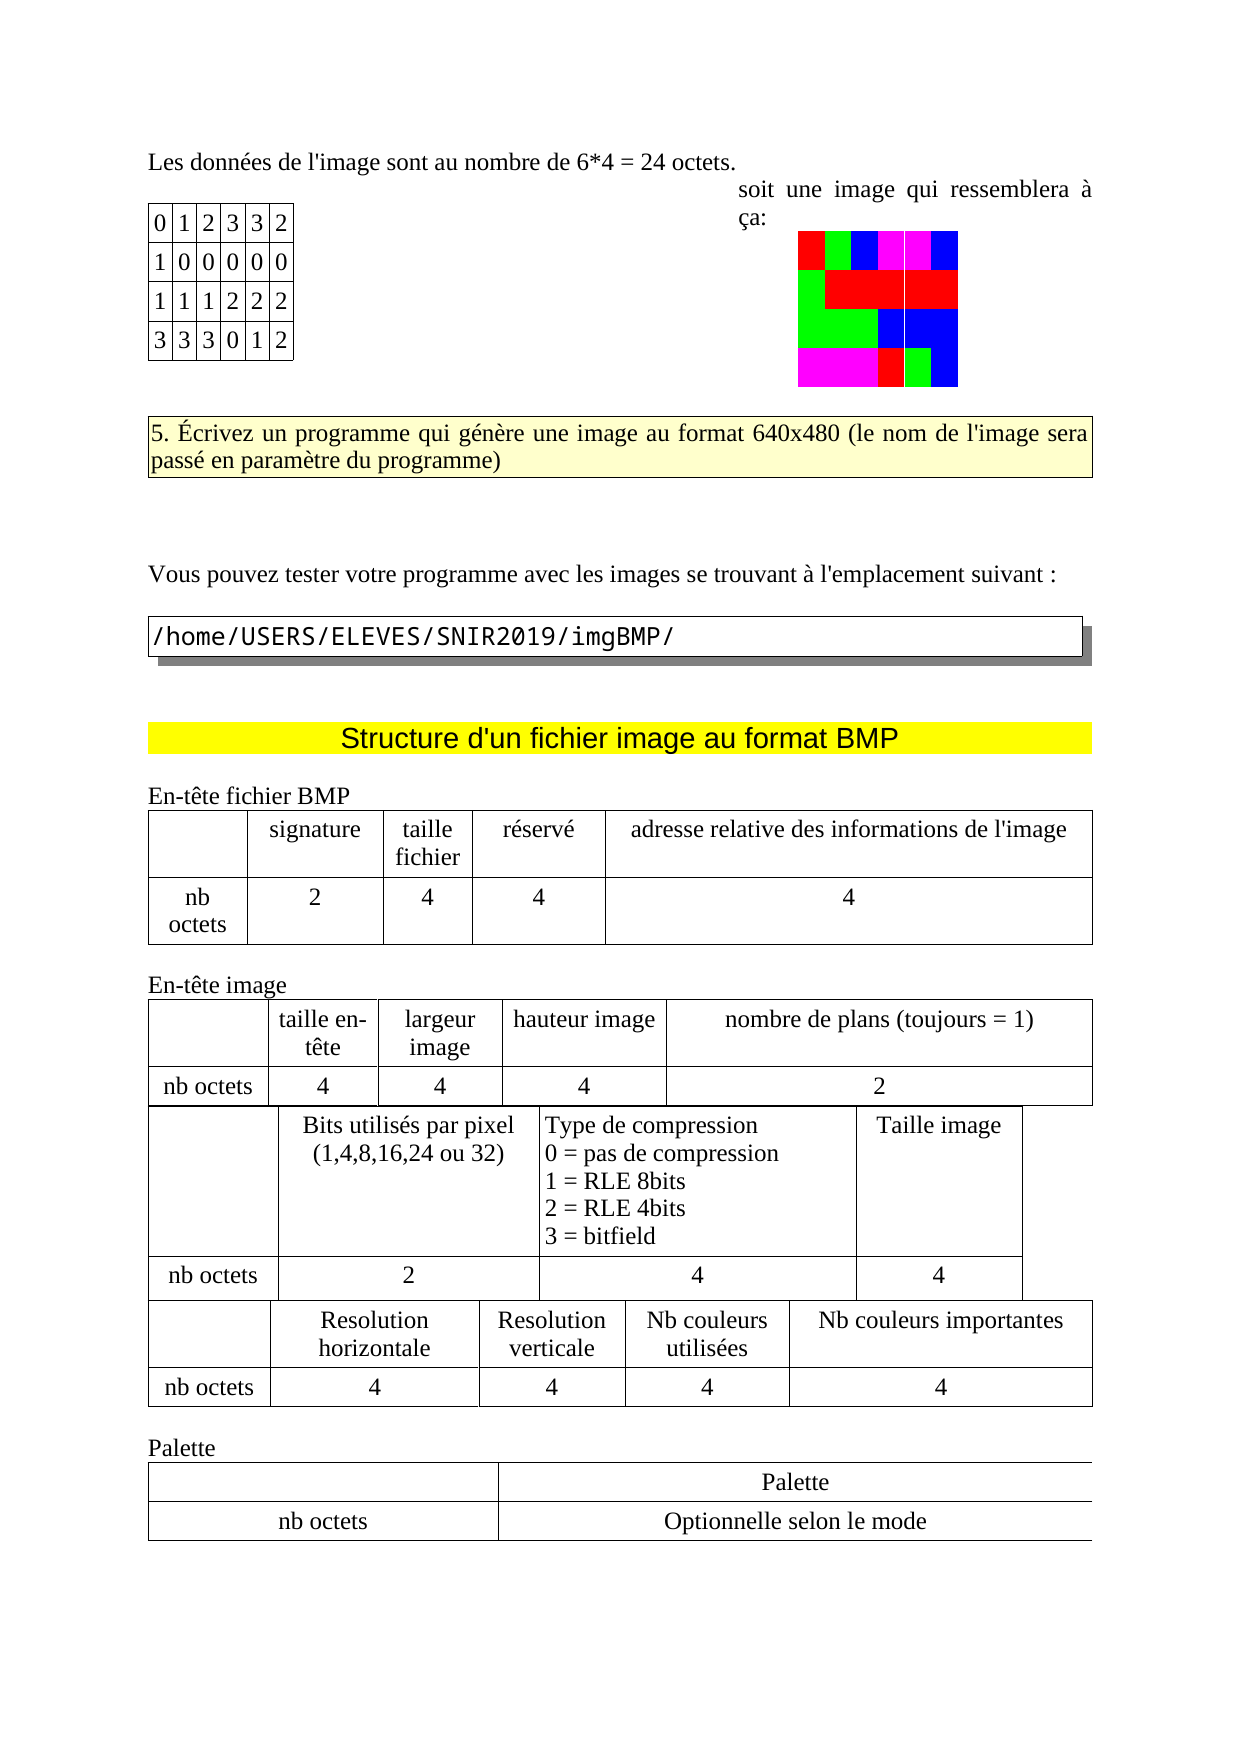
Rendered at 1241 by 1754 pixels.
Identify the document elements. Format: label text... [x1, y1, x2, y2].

table_header [149, 1107, 278, 1256]
table_cell 2 [270, 322, 293, 360]
table_header [798, 231, 825, 270]
table_cell [851, 348, 878, 387]
table_cell [931, 309, 958, 348]
table_header Taille image [857, 1107, 1022, 1256]
table_header nombre de plans (toujours = 1) [667, 1000, 1092, 1066]
table_header 3 [221, 204, 245, 242]
table_cell 0 [197, 243, 220, 281]
table_cell [905, 270, 931, 309]
text Vous pouvez tester votre programme avec les images se trouvant à l'emplacement suivant : [148, 560, 1092, 588]
table_cell [905, 309, 931, 348]
table_cell 4 [384, 878, 472, 944]
table_cell 1 [149, 243, 172, 281]
table_cell 4 [503, 1067, 666, 1105]
table_cell [825, 270, 851, 309]
table_header [878, 231, 904, 270]
table_cell nb octets [149, 1067, 268, 1105]
table_cell 4 [480, 1368, 625, 1406]
list Écrivez un programme qui génère une image au format 640x480 (le nom de l'image sera passé en paramètre du programme) [149, 417, 1092, 477]
table_cell nb octets [149, 1368, 270, 1406]
table_cell [798, 348, 825, 387]
table_header adresse relative des informations de l'image [606, 811, 1092, 877]
table_cell [851, 270, 878, 309]
table_cell Optionnelle selon le mode [499, 1502, 1092, 1540]
table_cell 2 [248, 878, 383, 944]
table_header réservé [473, 811, 605, 877]
table_header [149, 1000, 268, 1066]
table_cell 4 [473, 878, 605, 944]
text En-tête fichier BMP [148, 782, 1092, 810]
text soit une image qui ressemblera à ça: [738, 175, 1092, 231]
table_cell 1 [197, 282, 220, 321]
table_cell 4 [606, 878, 1092, 944]
table_header Bits utilisés par pixel (1,4,8,16,24 ou 32) [279, 1107, 539, 1256]
table_cell 4 [379, 1067, 502, 1105]
table_header Palette [499, 1463, 1092, 1501]
table_cell [798, 270, 825, 309]
table_cell nb octets [149, 1502, 498, 1540]
table_header [825, 231, 851, 270]
table_cell 4 [857, 1257, 1022, 1300]
table_header 2 [197, 204, 220, 242]
table_cell 1 [173, 282, 196, 321]
table_cell 1 [149, 282, 172, 321]
table_cell 4 [271, 1368, 478, 1406]
text Palette [148, 1434, 1092, 1462]
table_header 0 [149, 204, 172, 242]
table_cell 4 [269, 1067, 377, 1105]
table_cell 0 [221, 322, 245, 360]
table_cell 0 [173, 243, 196, 281]
table_header Resolution verticale [480, 1301, 625, 1367]
table_cell 0 [221, 243, 245, 281]
table_cell [798, 309, 825, 348]
table_header 3 [246, 204, 269, 242]
table_header largeur image [379, 1000, 502, 1066]
table_cell 2 [221, 282, 245, 321]
table_header Nb couleurs importantes [790, 1301, 1092, 1367]
table_cell 4 [626, 1368, 789, 1406]
table_cell [878, 309, 904, 348]
table_header signature [248, 811, 383, 877]
table_cell 1 [246, 322, 269, 360]
table_cell [931, 348, 958, 387]
table_cell nb octets [149, 1257, 278, 1300]
table_header [149, 811, 247, 877]
table_header taille fichier [384, 811, 472, 877]
table_cell 0 [246, 243, 269, 281]
text Les données de l'image sont au nombre de 6*4 = 24 octets. [148, 148, 738, 175]
table_header Nb couleurs utilisées [626, 1301, 789, 1367]
table_cell 2 [667, 1067, 1092, 1105]
table_header [931, 231, 958, 270]
table_header [851, 231, 878, 270]
table_cell 0 [270, 243, 293, 281]
table_cell 3 [149, 322, 172, 360]
table_cell 4 [790, 1368, 1092, 1406]
table_cell [878, 348, 904, 387]
text /home/USERS/ELEVES/SNIR2019/imgBMP/ [149, 617, 1082, 656]
table_cell nb octets [149, 878, 247, 944]
table_cell [878, 270, 904, 309]
table_header 2 [270, 204, 293, 242]
table_header [149, 1301, 270, 1367]
table_cell 2 [270, 282, 293, 321]
table_cell 3 [173, 322, 196, 360]
table_header 1 [173, 204, 196, 242]
table_header [905, 231, 931, 270]
table_header hauteur image [503, 1000, 666, 1066]
table_cell 3 [197, 322, 220, 360]
table_cell [905, 348, 931, 387]
table_cell [825, 348, 851, 387]
table_header [149, 1463, 498, 1501]
table_cell 2 [279, 1257, 539, 1300]
table_header Type de compression 0 = pas de compression 1 = RLE 8bits 2 = RLE 4bits 3 = bitfield [540, 1107, 856, 1256]
table_cell 4 [540, 1257, 856, 1300]
table_cell [825, 309, 851, 348]
text Structure d'un fichier image au format BMP [148, 722, 1092, 754]
text En-tête image [148, 972, 1092, 999]
table_header taille en-tête [269, 1000, 377, 1066]
table_header Resolution horizontale [271, 1301, 478, 1367]
table_cell 2 [246, 282, 269, 321]
table_cell [851, 309, 878, 348]
table_cell [931, 270, 958, 309]
